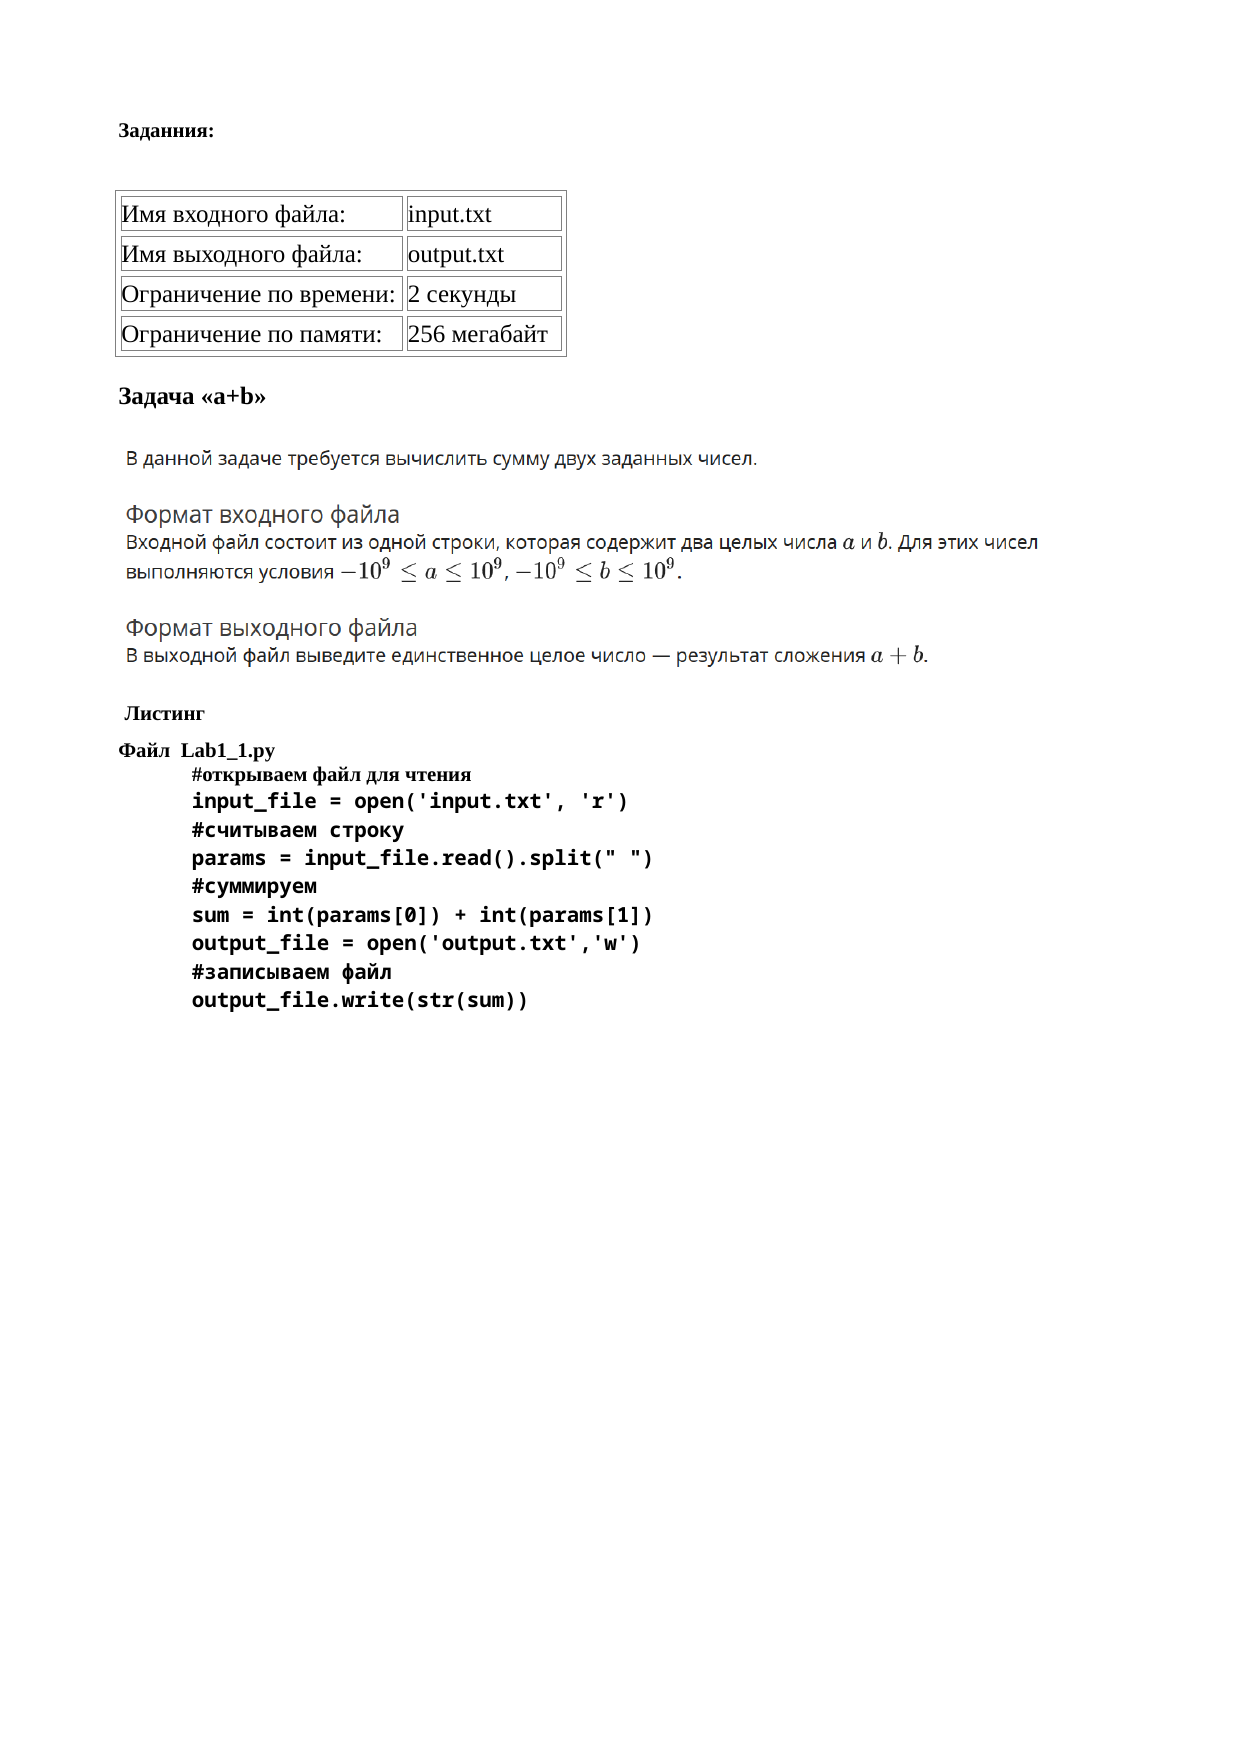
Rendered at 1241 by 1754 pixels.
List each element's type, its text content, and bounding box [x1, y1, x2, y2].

picture [112, 450, 1095, 697]
text #считываем строку [118, 815, 1122, 843]
text output_file = open('output.txt','w') [118, 928, 1122, 957]
text Заданния: [118, 118, 1122, 142]
table_header Имя входного файла: [118, 191, 405, 230]
text params = input_file.read().split(" ") [118, 843, 1122, 872]
table_header input.txt [405, 191, 564, 230]
text input_file = open('input.txt', 'r') [118, 786, 1122, 815]
table_cell 2 секунды [405, 270, 564, 310]
text #суммируем [118, 872, 1122, 900]
text sum = int(params[0]) + int(params[1]) [118, 900, 1122, 928]
table_cell 256 мегабайт [405, 310, 564, 350]
table_cell output.txt [405, 230, 564, 270]
table_cell Ограничение по памяти: [118, 310, 405, 350]
text output_file.write(str(sum)) [118, 985, 1122, 1014]
table_cell Имя выходного файла: [118, 230, 405, 270]
table_cell Ограничение по времени: [118, 270, 405, 310]
text #открываем файл для чтения [118, 762, 1122, 786]
text #записываем файл [118, 957, 1122, 985]
subtitle Задача «a+b» [118, 381, 1122, 409]
text Листинг [118, 422, 1122, 726]
text Файл Lab1_1.py [118, 738, 1122, 762]
